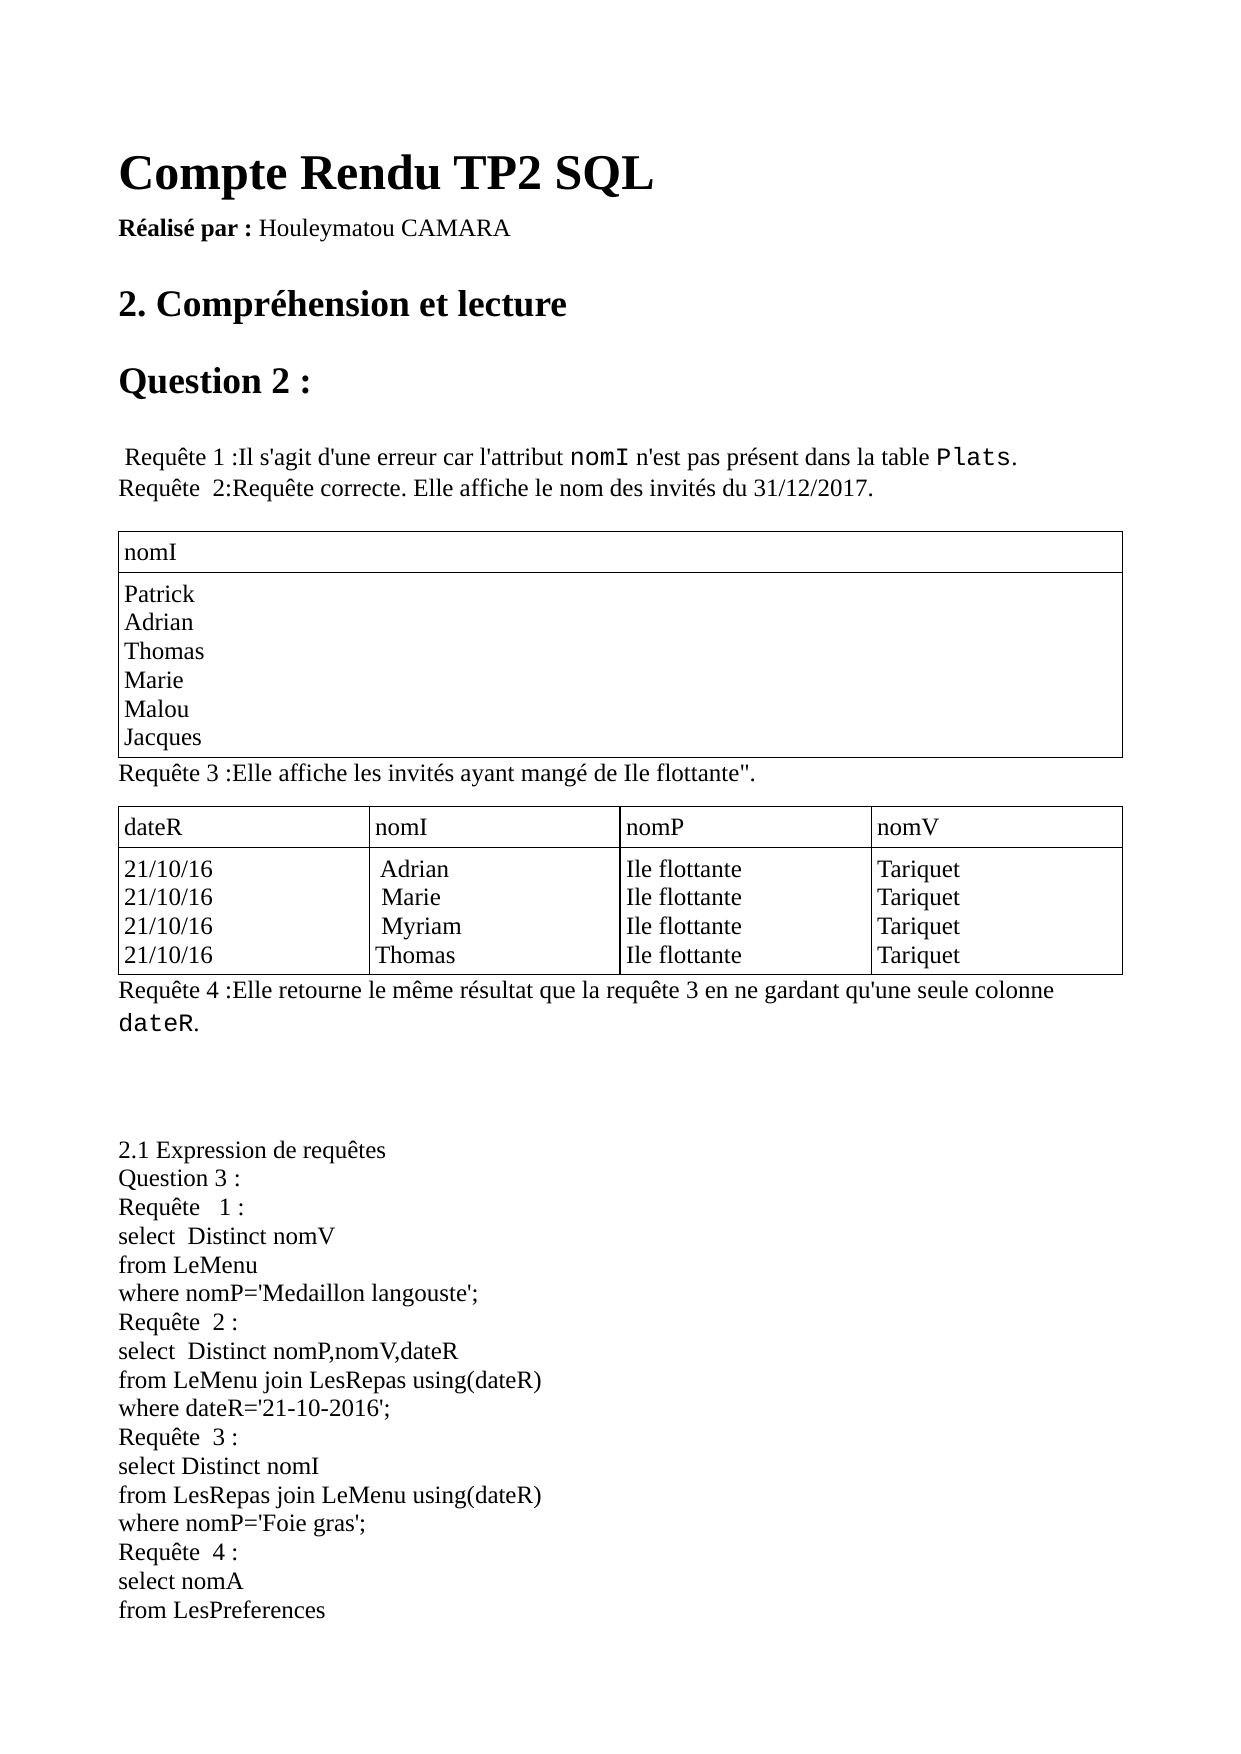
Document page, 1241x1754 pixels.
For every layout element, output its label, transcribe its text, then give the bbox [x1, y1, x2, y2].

table_header nomI [370, 807, 619, 847]
text Requête 2 : [118, 1307, 1122, 1336]
text select Distinct nomI from LesRepas join LeMenu using(dateR) where nomP='Foie gras'; [118, 1451, 1122, 1537]
subtitle Question 2 : [118, 358, 1122, 401]
subtitle 2. Compréhension et lecture [118, 282, 1122, 325]
text select Distinct nomP,nomV,dateR from LeMenu join LesRepas using(dateR) where dateR='21-10-2016'; [118, 1336, 1122, 1422]
table_cell Patrick Adrian Thomas Marie Malou Jacques [119, 573, 1122, 757]
table_cell Adrian Marie Myriam Thomas [370, 848, 619, 974]
text Requête 1 :Il s'agit d'une erreur car l'attribut nomI n'est pas présent dans la table Plats. [118, 442, 1122, 473]
table_cell Tariquet Tariquet Tariquet Tariquet [872, 848, 1122, 974]
text Requête 4 :Elle retourne le même résultat que la requête 3 en ne gardant qu'une seule colonne dateR. [118, 975, 1122, 1039]
text Requête 3 : [118, 1422, 1122, 1451]
text Réalisé par : Houleymatou CAMARA [118, 213, 1122, 242]
text select nomA from LesPreferences [118, 1566, 1122, 1623]
table_cell Ile flottante Ile flottante Ile flottante Ile flottante [621, 848, 871, 974]
text select Distinct nomV from LeMenu where nomP='Medaillon langouste'; [118, 1221, 1122, 1307]
subtitle Compte Rendu TP2 SQL [118, 143, 1122, 201]
text Question 3 : [118, 1163, 1122, 1192]
table_header nomP [621, 807, 871, 847]
table_header nomI [119, 532, 1122, 572]
text Requête 3 :Elle affiche les invités ayant mangé de Ile flottante". [118, 758, 1122, 787]
table_header dateR [119, 807, 369, 847]
text Requête 1 : [118, 1192, 1122, 1221]
text Requête 2:Requête correcte. Elle affiche le nom des invités du 31/12/2017. [118, 473, 1122, 502]
table_cell 21/10/16 21/10/16 21/10/16 21/10/16 [119, 848, 369, 974]
table_header nomV [872, 807, 1122, 847]
text Requête 4 : [118, 1537, 1122, 1566]
text 2.1 Expression de requêtes [118, 1135, 1122, 1163]
